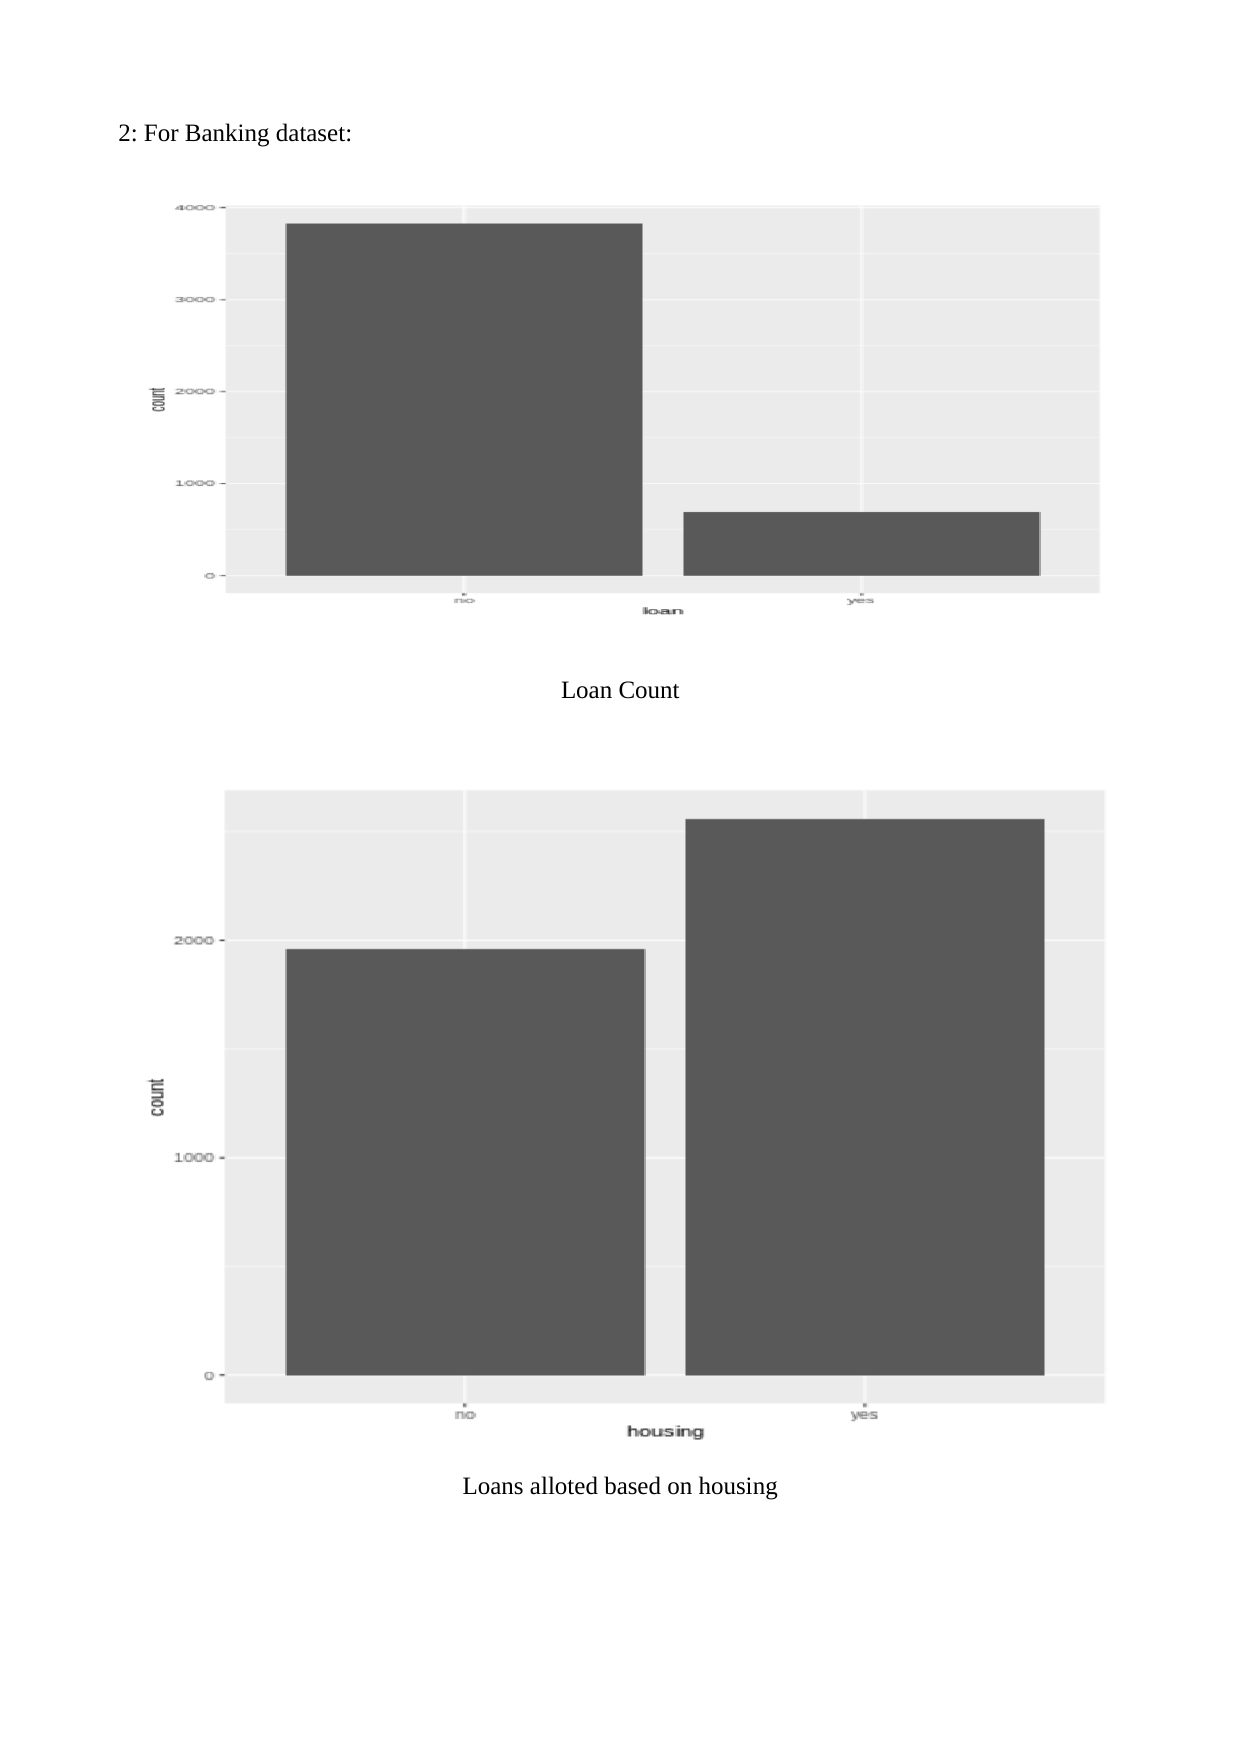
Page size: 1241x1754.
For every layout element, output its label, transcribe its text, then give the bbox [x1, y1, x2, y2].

text 2: For Banking dataset: [118, 118, 1122, 147]
picture [132, 197, 1137, 619]
text Loans alloted based on housing [118, 1471, 1122, 1500]
text Loan Count [118, 676, 1122, 704]
picture [132, 778, 1137, 1443]
